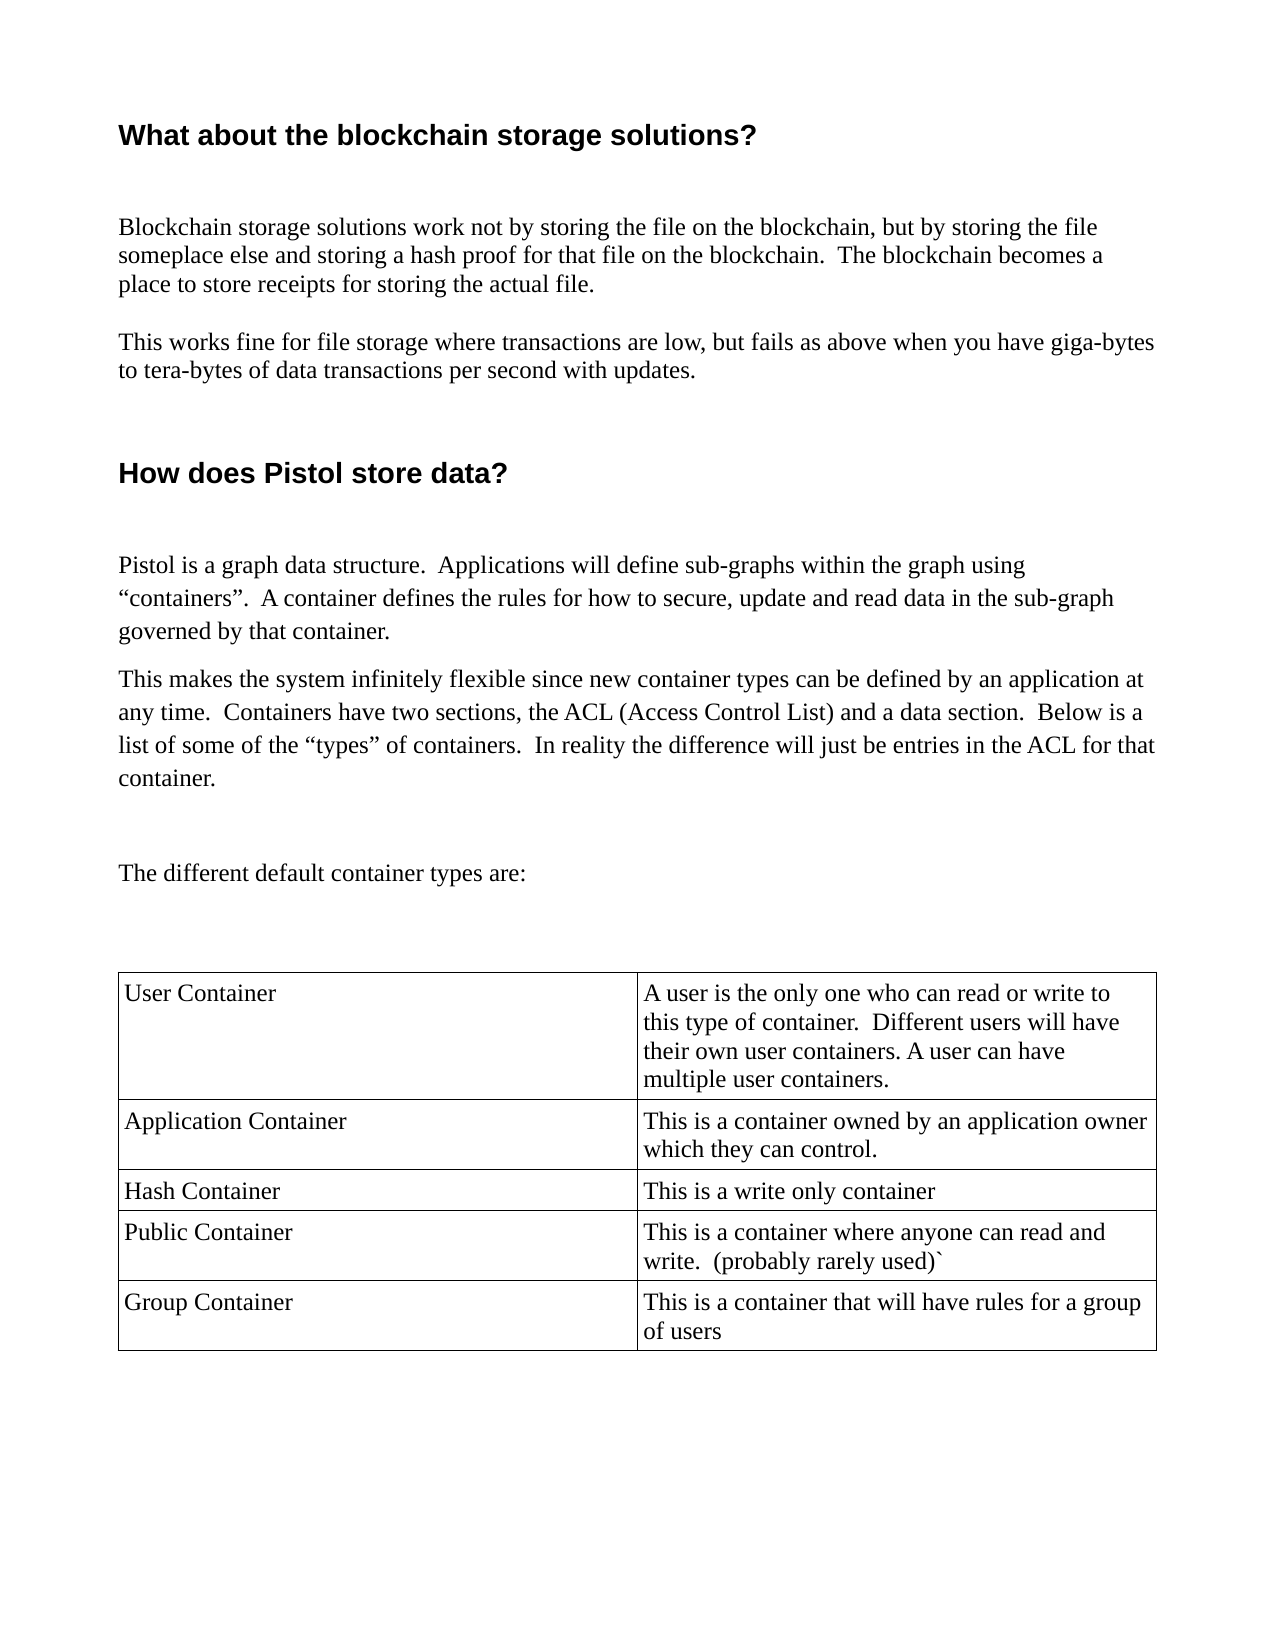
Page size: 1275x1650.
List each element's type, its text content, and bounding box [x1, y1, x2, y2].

text The different default container types are: [118, 858, 1157, 953]
table_cell This is a container where anyone can read and write. (probably rarely used)` [638, 1211, 1156, 1280]
table_cell Hash Container [119, 1170, 637, 1210]
subtitle How does Pistol store data? [118, 456, 1157, 490]
text This makes the system infinitely flexible since new container types can be defined by an application at any time. Containers have two sections, the ACL (Access Control List) and a data section. Below is a list of some of the “types” of containers. In reality the difference will just be entries in the ACL for that container. [118, 664, 1157, 791]
table_cell This is a container owned by an application owner which they can control. [638, 1100, 1156, 1169]
text Blockchain storage solutions work not by storing the file on the blockchain, but by storing the file someplace else and storing a hash proof for that file on the blockchain. The blockchain becomes a place to store receipts for storing the actual file. [118, 212, 1157, 298]
subtitle What about the blockchain storage solutions? [118, 118, 1157, 152]
table_cell This is a write only container [638, 1170, 1156, 1210]
text Pistol is a graph data structure. Applications will define sub-graphs within the graph using “containers”. A container defines the rules for how to secure, update and read data in the sub-graph governed by that container. [118, 550, 1157, 645]
table_cell Application Container [119, 1100, 637, 1169]
table_cell Group Container [119, 1281, 637, 1350]
text This works fine for file storage where transactions are low, but fails as above when you have giga-bytes to tera-bytes of data transactions per second with updates. [118, 327, 1157, 384]
table_cell Public Container [119, 1211, 637, 1280]
table_cell This is a container that will have rules for a group of users [638, 1281, 1156, 1350]
table_header User Container [119, 973, 637, 1099]
table_header A user is the only one who can read or write to this type of container. Different users will have their own user containers. A user can have multiple user containers. [638, 973, 1156, 1099]
